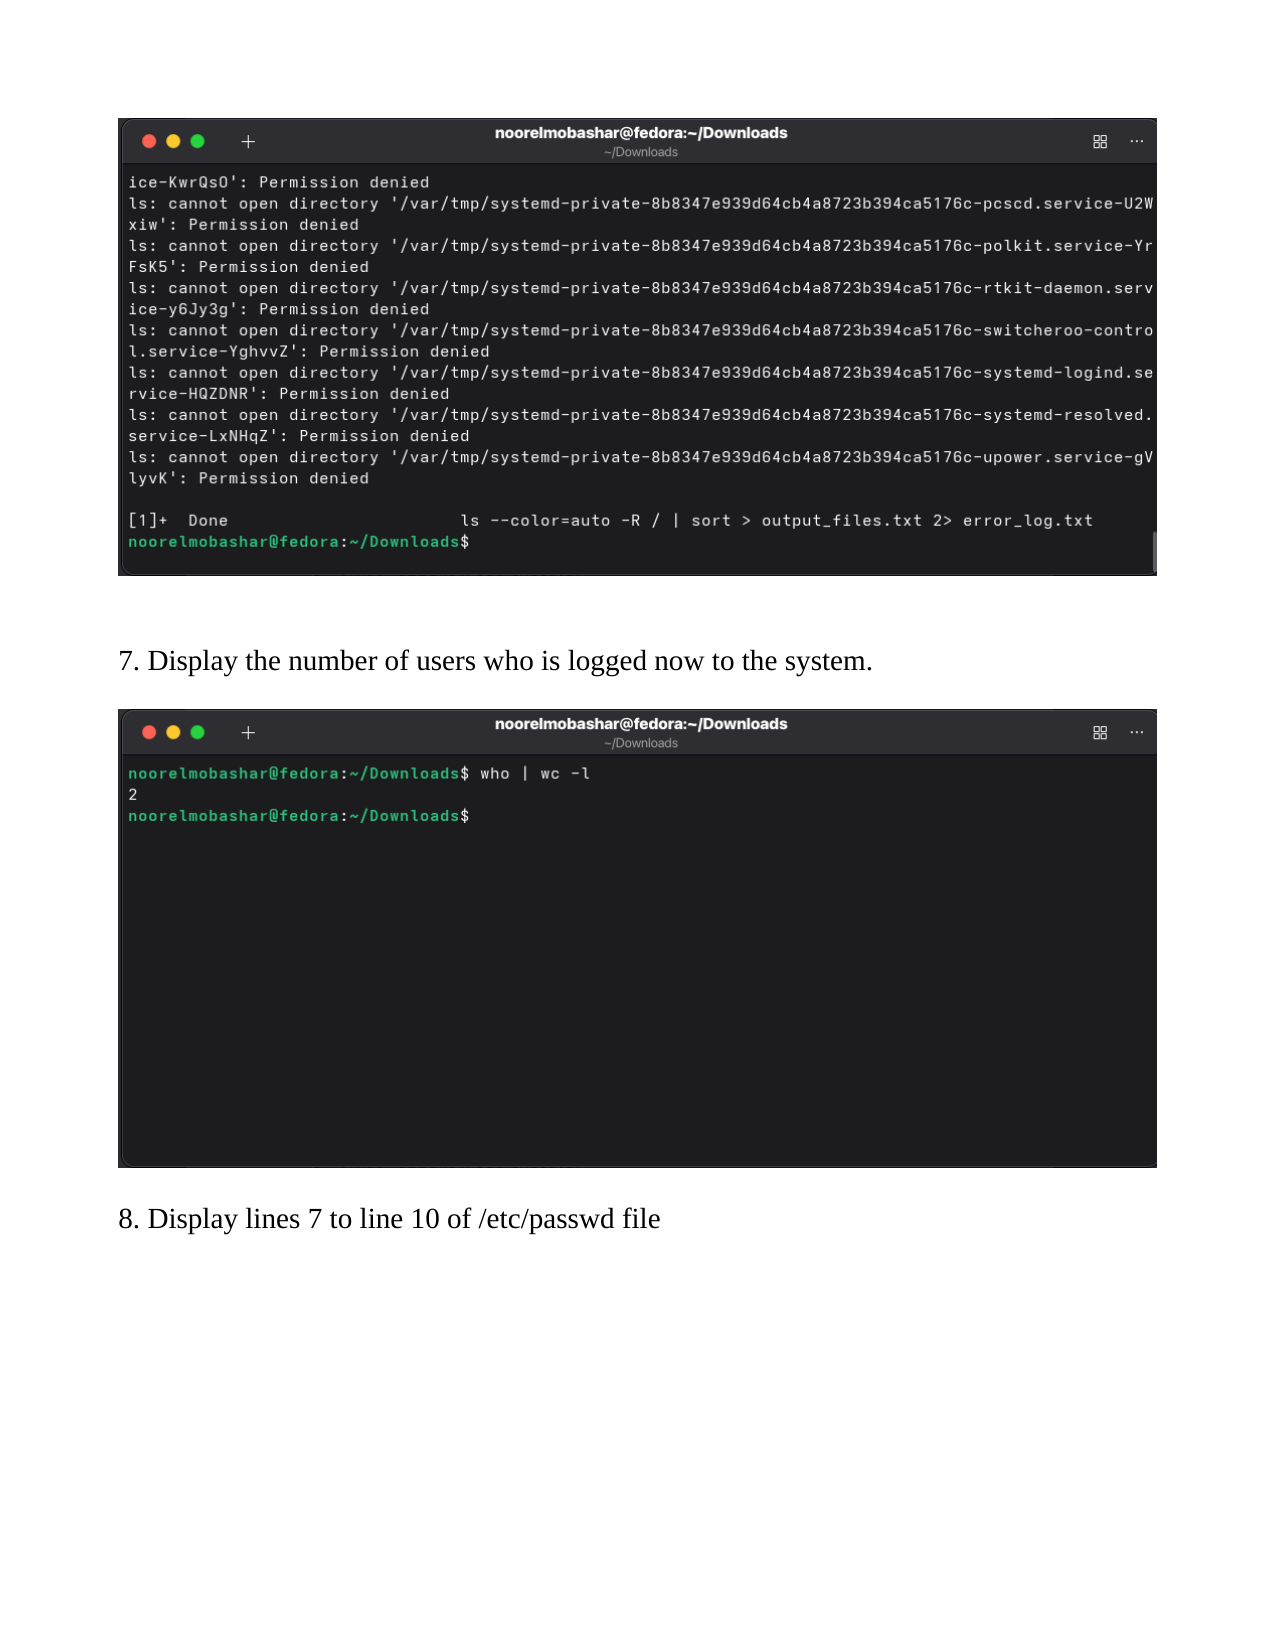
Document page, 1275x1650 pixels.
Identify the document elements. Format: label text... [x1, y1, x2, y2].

picture [118, 118, 1157, 576]
text 8. Display lines 7 to line 10 of /etc/passwd file [118, 1201, 1157, 1234]
text 7. Display the number of users who is logged now to the system. [118, 643, 1157, 676]
picture [118, 709, 1157, 1168]
